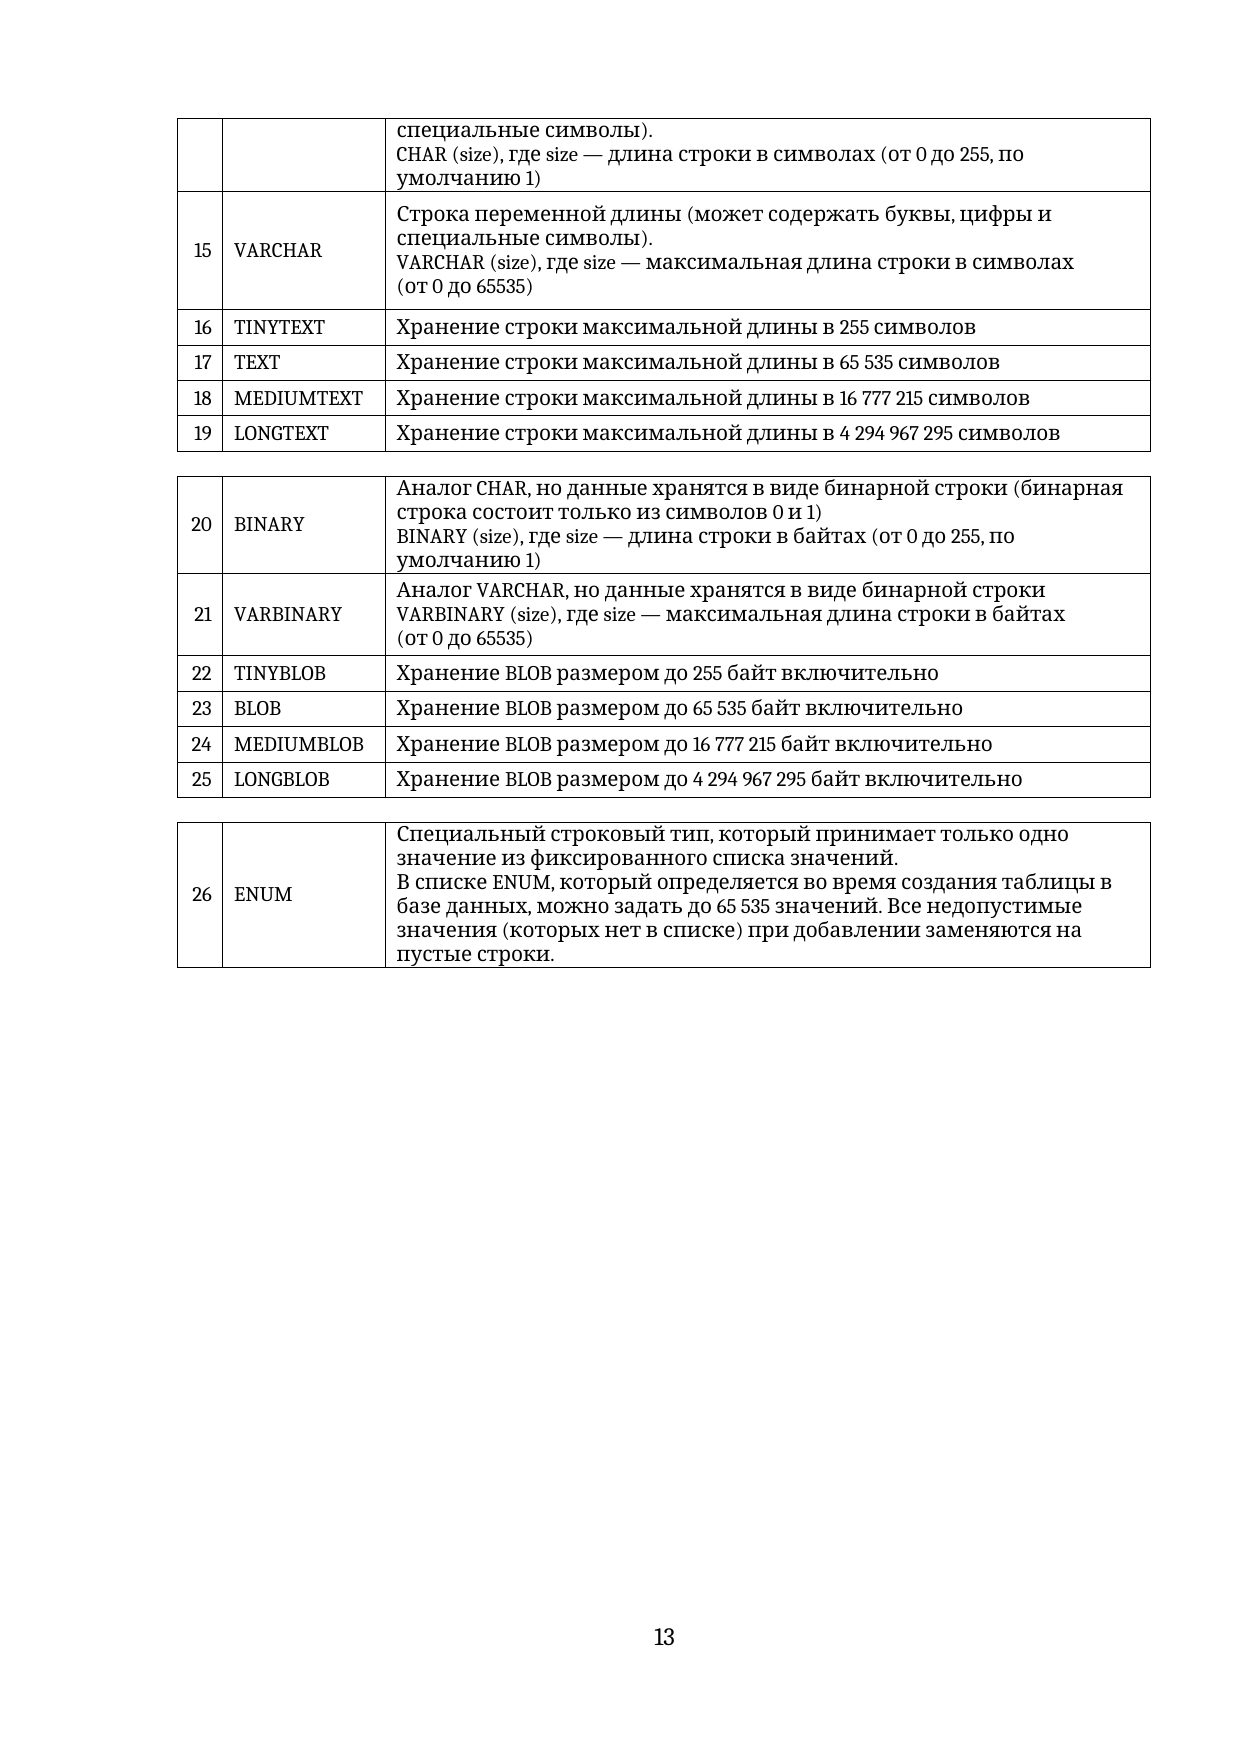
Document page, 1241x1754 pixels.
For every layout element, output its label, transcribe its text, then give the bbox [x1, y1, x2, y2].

table_cell Хранение строки максимальной длины в 16 777 215 символов [386, 381, 1150, 415]
table_cell [223, 119, 385, 191]
table_cell Строка переменной длины (может содержать буквы, цифры и специальные символы). VARCHAR (size), где size — максимальная длина строки в символах (от 0 до 65535) [386, 192, 1150, 309]
table_cell BLOB [223, 692, 385, 726]
table_cell Специальный строковый тип, который принимает только одно значение из фиксированного списка значений. В списке ENUM, который определяется во время создания таблицы в базе данных, можно задать до 65 535 значений. Все недопустимые значения (которых нет в списке) при добавлении заменяются на пустые строки. [386, 823, 1150, 967]
table_cell Хранение BLOB размером до 65 535 байт включительно [386, 692, 1150, 726]
table_cell 21 [178, 574, 222, 655]
table_cell Хранение BLOB размером до 255 байт включительно [386, 656, 1150, 691]
table_cell 22 [178, 656, 222, 691]
table_cell 17 [178, 346, 222, 380]
table_cell [178, 119, 222, 191]
table_cell 18 [178, 381, 222, 415]
table_cell TINYTEXT [223, 310, 385, 344]
table_cell LONGBLOB [223, 763, 385, 797]
table_cell Хранение BLOB размером до 16 777 215 байт включительно [386, 727, 1150, 762]
table_cell MEDIUMBLOB [223, 727, 385, 762]
table_cell 16 [178, 310, 222, 344]
table_cell VARCHAR [223, 192, 385, 309]
table_cell 25 [178, 763, 222, 797]
table_cell [177, 798, 1151, 822]
table_cell [177, 452, 1151, 476]
table_cell Хранение BLOB размером до 4 294 967 295 байт включительно [386, 763, 1150, 797]
table_cell Хранение строки максимальной длины в 65 535 символов [386, 346, 1150, 380]
table_cell Аналог CHAR, но данные хранятся в виде бинарной строки (бинарная строка состоит только из символов 0 и 1) BINARY (size), где size — длина строки в байтах (от 0 до 255, по умолчанию 1) [386, 477, 1150, 573]
table_cell Хранение строки максимальной длины в 255 символов [386, 310, 1150, 344]
table_cell ENUM [223, 823, 385, 967]
table_cell специальные символы). CHAR (size), где size — длина строки в символах (от 0 до 255, по умолчанию 1) [386, 119, 1150, 191]
table_cell VARBINARY [223, 574, 385, 655]
table_cell TEXT [223, 346, 385, 380]
table_cell Хранение строки максимальной длины в 4 294 967 295 символов [386, 416, 1150, 451]
table_cell BINARY [223, 477, 385, 573]
table_cell 15 [178, 192, 222, 309]
table_cell TINYBLOB [223, 656, 385, 691]
table_cell MEDIUMTEXT [223, 381, 385, 415]
table_cell 19 [178, 416, 222, 451]
table_cell LONGTEXT [223, 416, 385, 451]
table_cell 20 [178, 477, 222, 573]
table_cell 23 [178, 692, 222, 726]
table_cell Аналог VARCHAR, но данные хранятся в виде бинарной строки VARBINARY (size), где size — максимальная длина строки в байтах (от 0 до 65535) [386, 574, 1150, 655]
table_cell 24 [178, 727, 222, 762]
table_cell 26 [178, 823, 222, 967]
